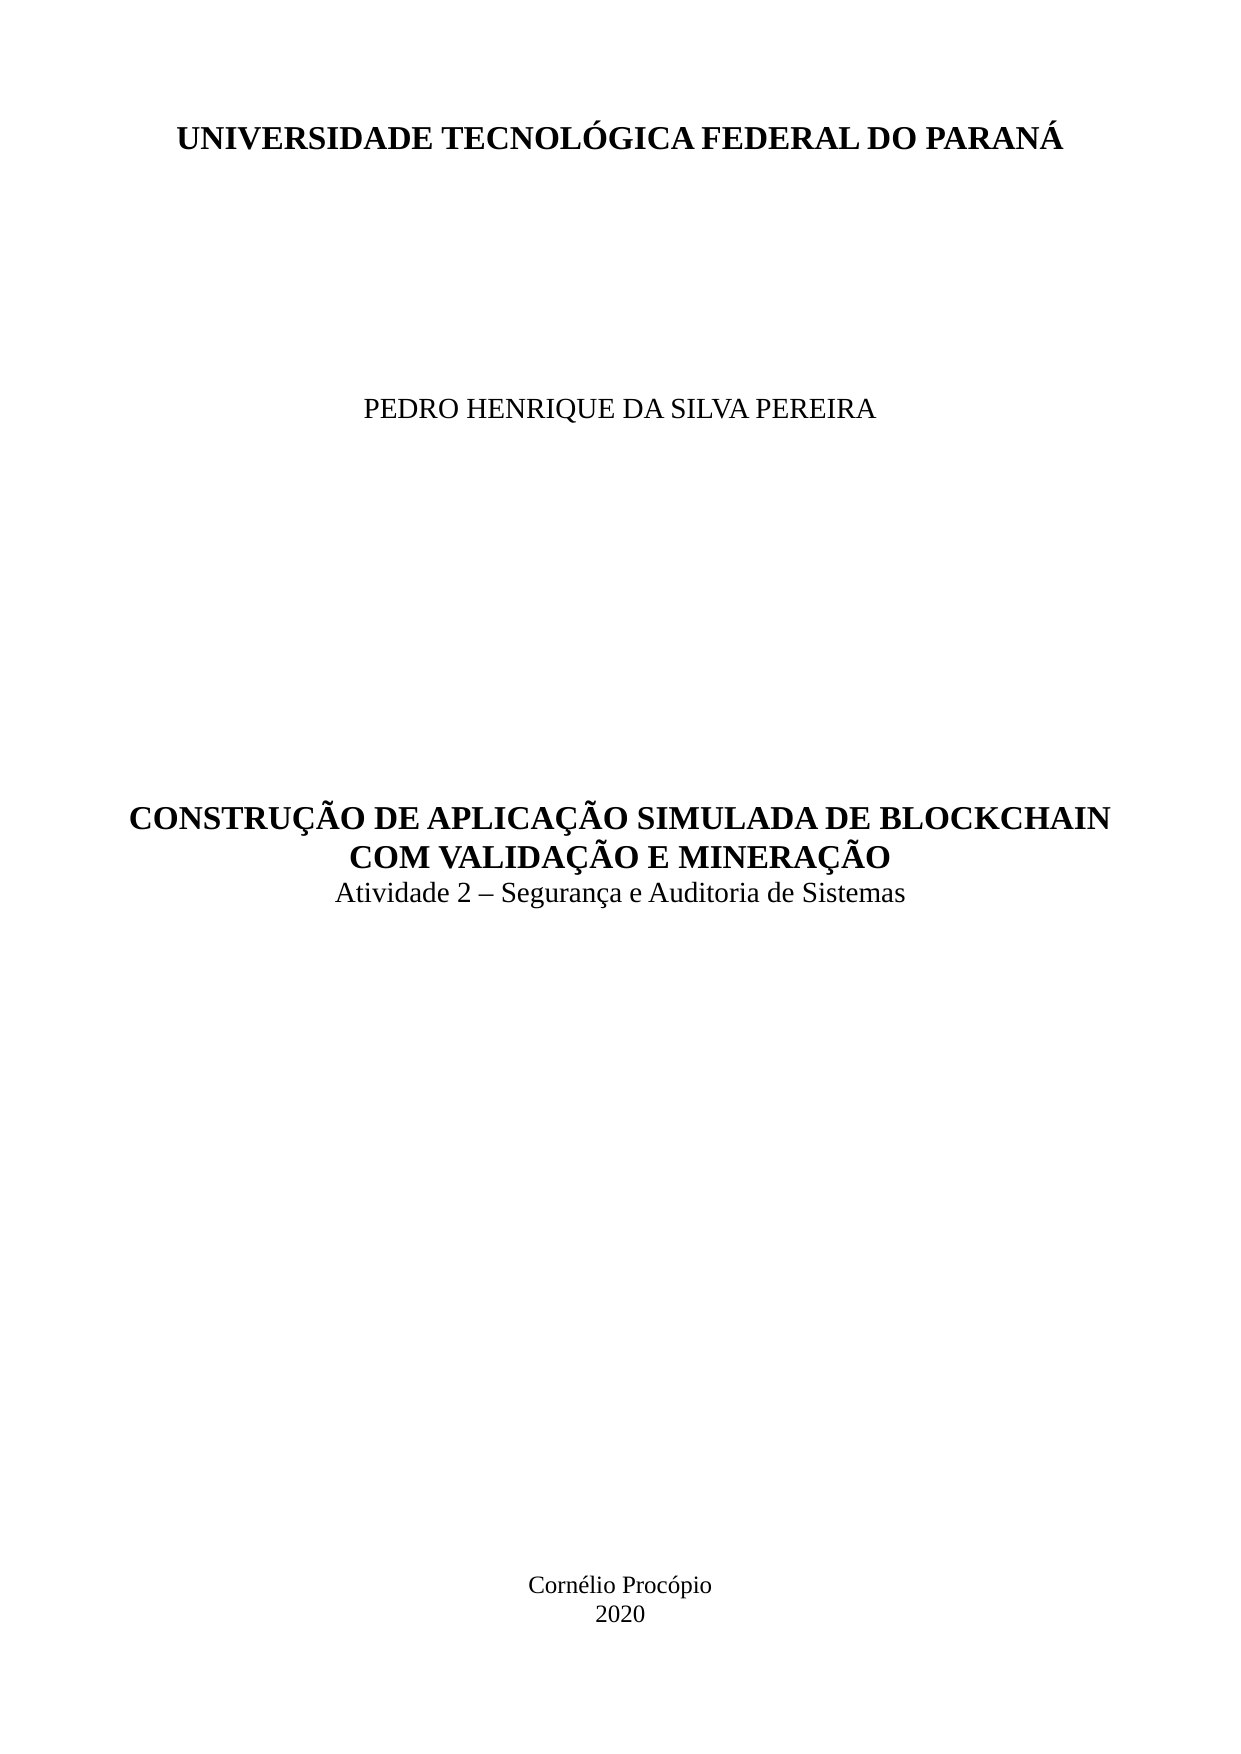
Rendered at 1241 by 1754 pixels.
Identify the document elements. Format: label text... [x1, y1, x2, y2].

text 2020 [118, 1599, 1122, 1627]
text UNIVERSIDADE TECNOLÓGICA FEDERAL DO PARANÁ [118, 118, 1122, 156]
text CONSTRUÇÃO DE APLICAÇÃO SIMULADA DE BLOCKCHAIN COM VALIDAÇÃO E MINERAÇÃO [118, 798, 1122, 875]
text Cornélio Procópio [118, 1570, 1122, 1599]
text Atividade 2 – Segurança e Auditoria de Sistemas [118, 875, 1122, 909]
text PEDRO HENRIQUE DA SILVA PEREIRA [118, 391, 1122, 425]
